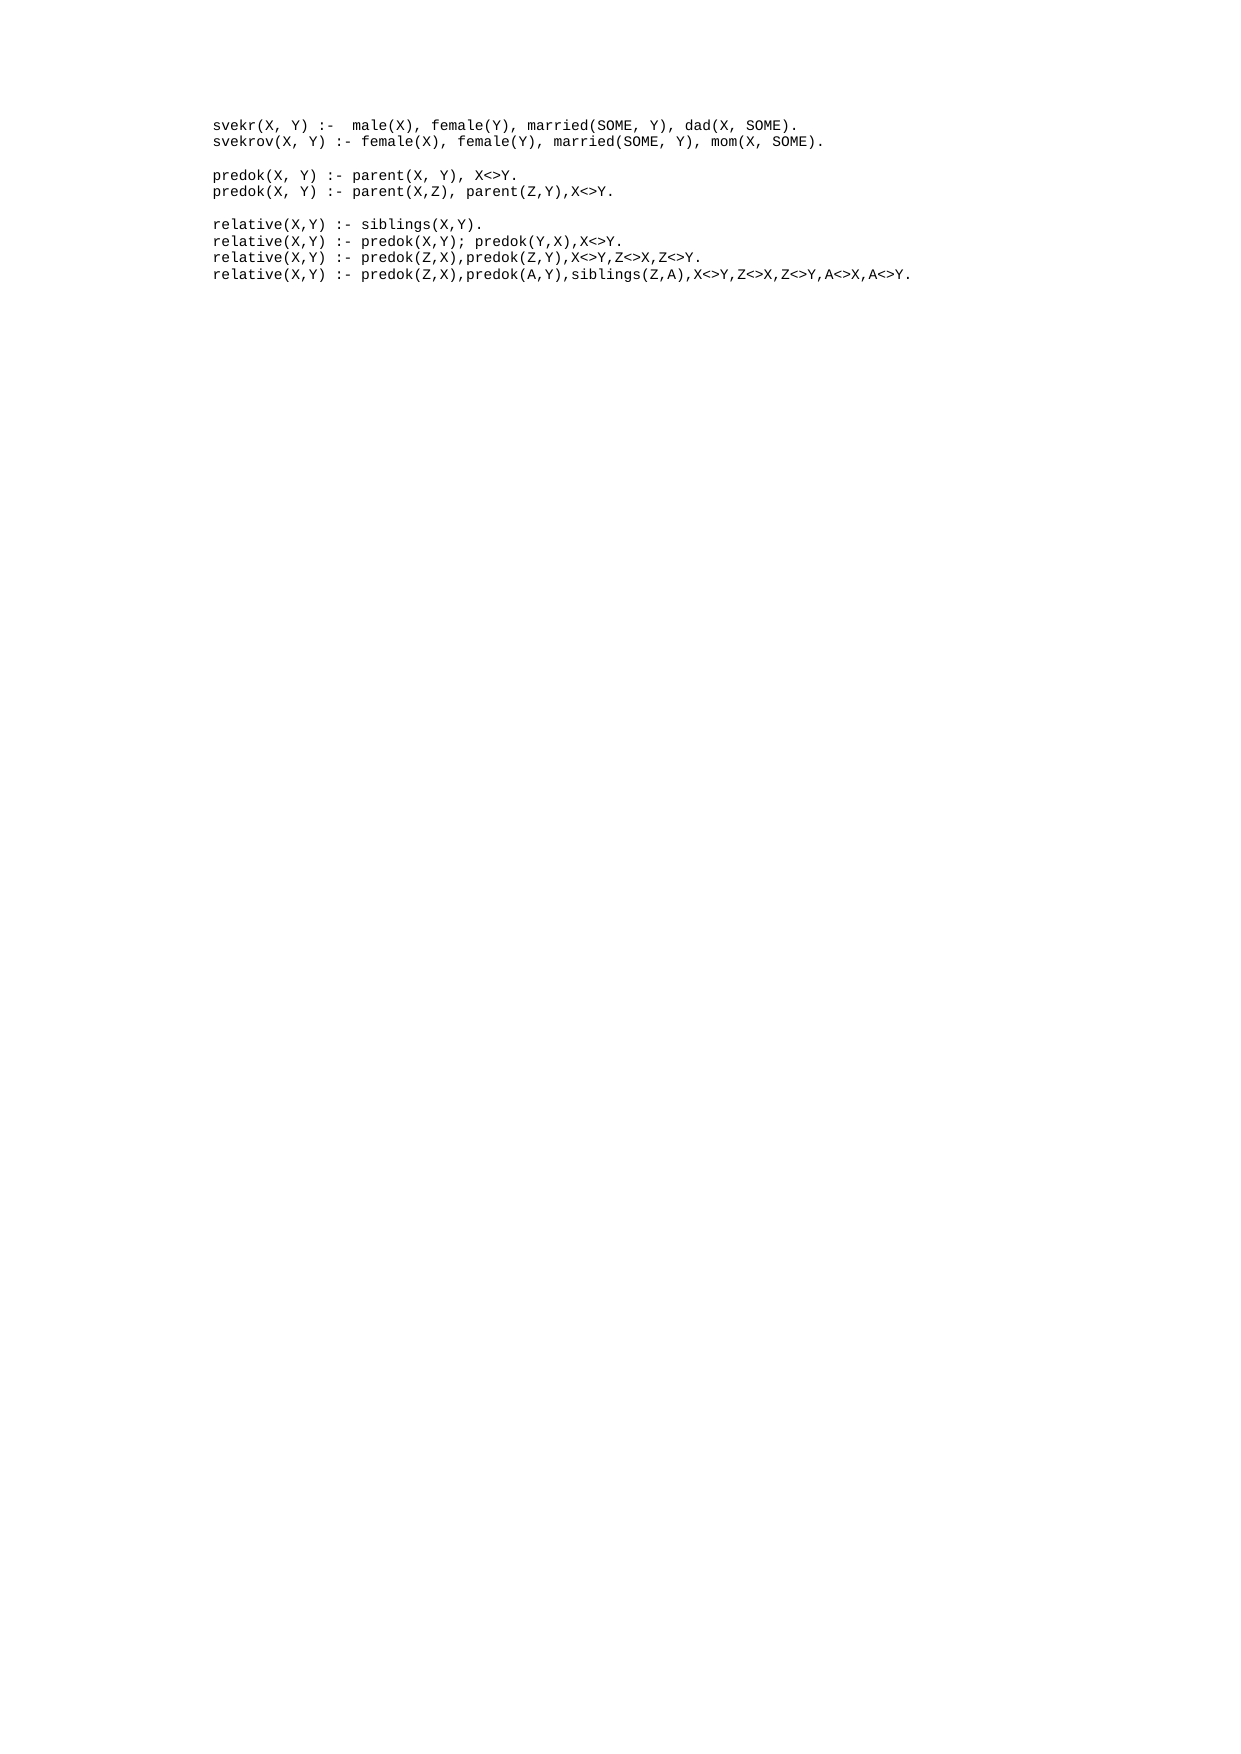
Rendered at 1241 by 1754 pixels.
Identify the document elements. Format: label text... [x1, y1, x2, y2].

text svekr(X, Y) :- male(X), female(Y), married(SOME, Y), dad(X, SOME). [177, 118, 1152, 135]
text relative(X,Y) :- predok(X,Y); predok(Y,X),X<>Y. [177, 234, 1152, 251]
text predok(X, Y) :- parent(X, Y), X<>Y. [177, 168, 1152, 184]
text relative(X,Y) :- predok(Z,X),predok(A,Y),siblings(Z,A),X<>Y,Z<>X,Z<>Y,A<>X,A<>Y. [177, 267, 1152, 284]
text relative(X,Y) :- siblings(X,Y). [177, 217, 1152, 234]
text svekrov(X, Y) :- female(X), female(Y), married(SOME, Y), mom(X, SOME). [177, 135, 1152, 151]
text predok(X, Y) :- parent(X,Z), parent(Z,Y),X<>Y. [177, 184, 1152, 201]
text relative(X,Y) :- predok(Z,X),predok(Z,Y),X<>Y,Z<>X,Z<>Y. [177, 251, 1152, 267]
